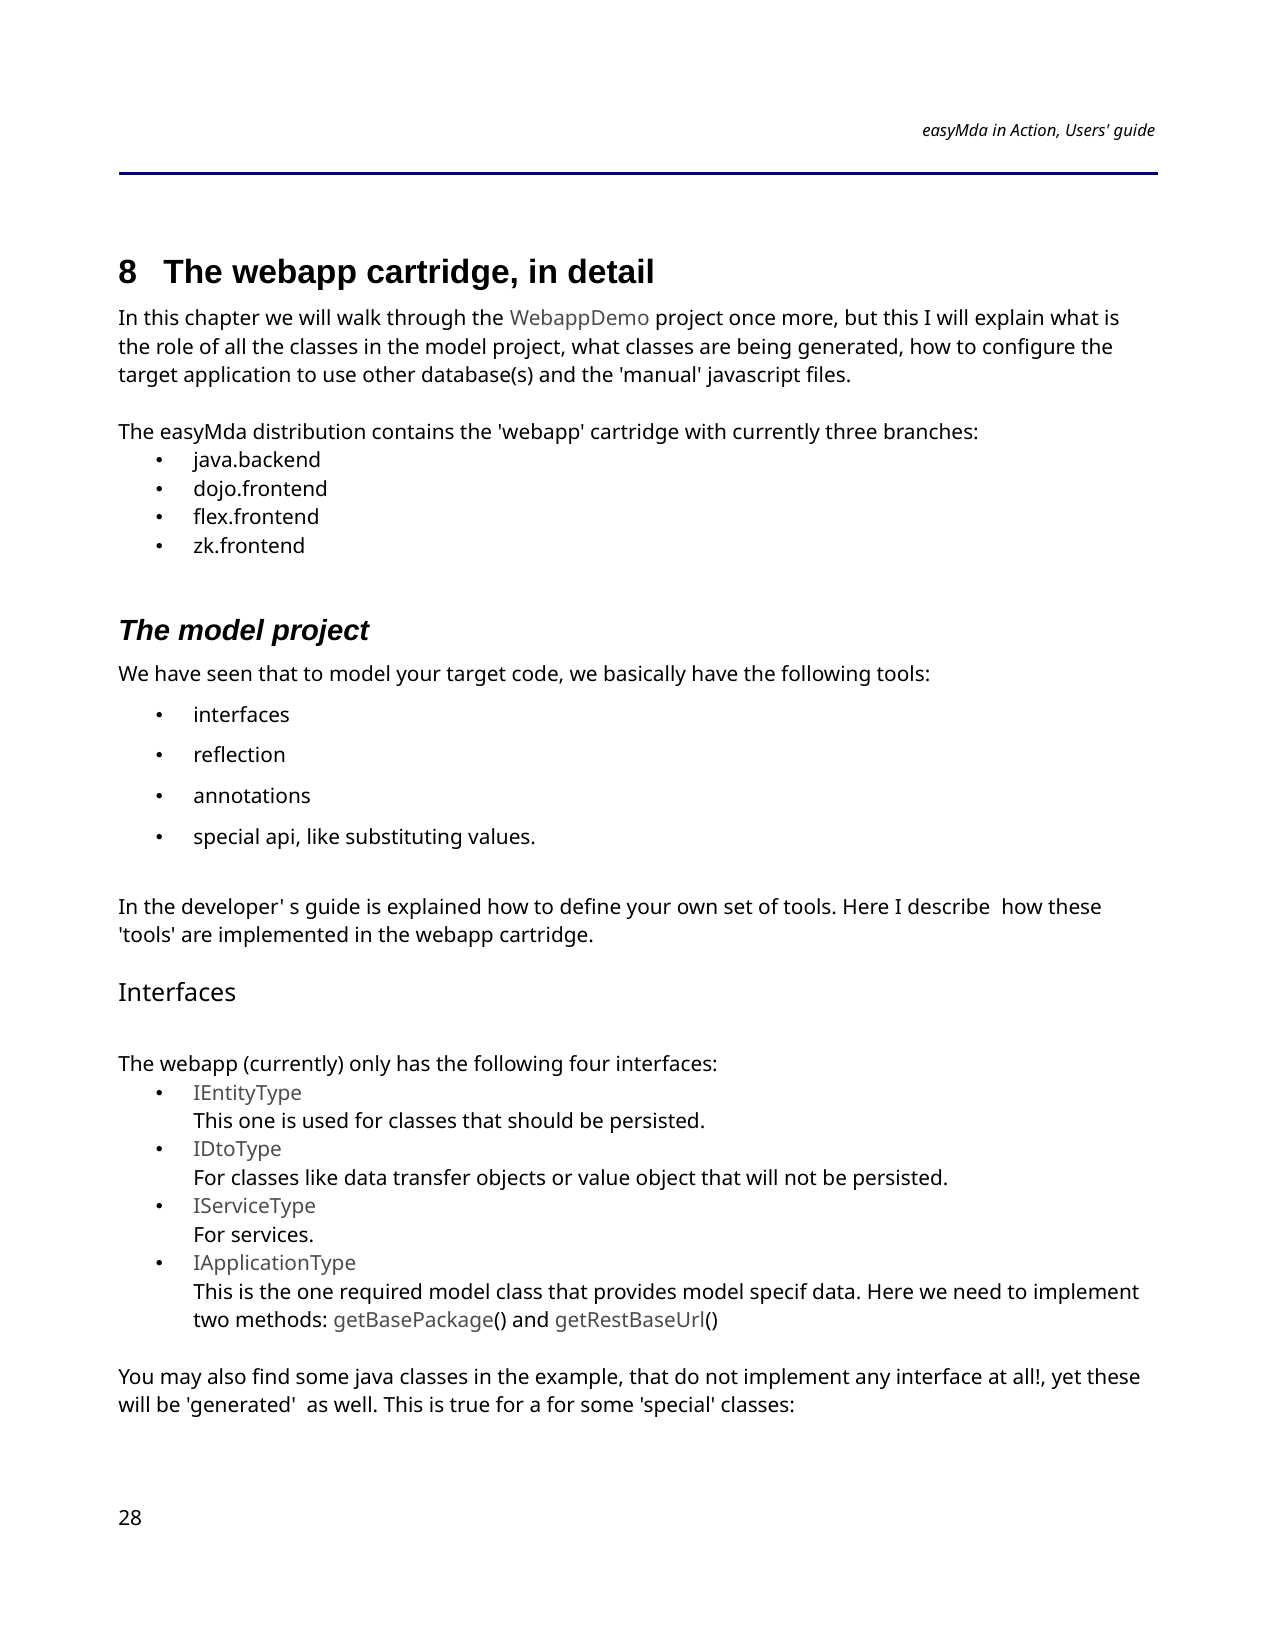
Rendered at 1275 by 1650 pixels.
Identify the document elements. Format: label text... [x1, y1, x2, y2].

text In the developer' s guide is explained how to define your own set of tools. Here I describe how these 'tools' are implemented in the webapp cartridge. [118, 863, 1157, 949]
list zk.frontend [156, 531, 1157, 559]
subtitle The model project [118, 613, 1157, 646]
text The webapp (currently) only has the following four interfaces: [118, 1049, 1157, 1078]
subtitle Interfaces [118, 975, 1157, 1009]
list reflection [156, 741, 1157, 769]
list IApplicationType This is the one required model class that provides model specif data. Here we need to implement two methods: getBasePackage() and getRestBaseUrl() [156, 1248, 1157, 1334]
list special api, like substituting values. [156, 822, 1157, 851]
text In this chapter we will walk through the WebappDemo project once more, but this I will explain what is the role of all the classes in the model project, what classes are being generated, how to configure the target application to use other database(s) and the 'manual' javascript files. [118, 303, 1157, 389]
list interfaces [156, 700, 1157, 728]
list IServiceType For services. [156, 1191, 1157, 1248]
list annotations [156, 782, 1157, 810]
list IDtoType For classes like data transfer objects or value object that will not be persisted. [156, 1134, 1157, 1191]
text We have seen that to model your target code, we basically have the following tools: [118, 659, 1157, 687]
list IEntityType This one is used for classes that should be persisted. [156, 1078, 1157, 1134]
text You may also find some java classes in the example, that do not implement any interface at all!, yet these will be 'generated' as well. This is true for a for some 'special' classes: [118, 1362, 1157, 1419]
subtitle The webapp cartridge, in detail [118, 252, 1157, 291]
text The easyMda distribution contains the 'webapp' cartridge with currently three branches: [118, 417, 1157, 446]
list dojo.frontend [156, 474, 1157, 502]
list java.backend [156, 446, 1157, 474]
list flex.frontend [156, 502, 1157, 531]
